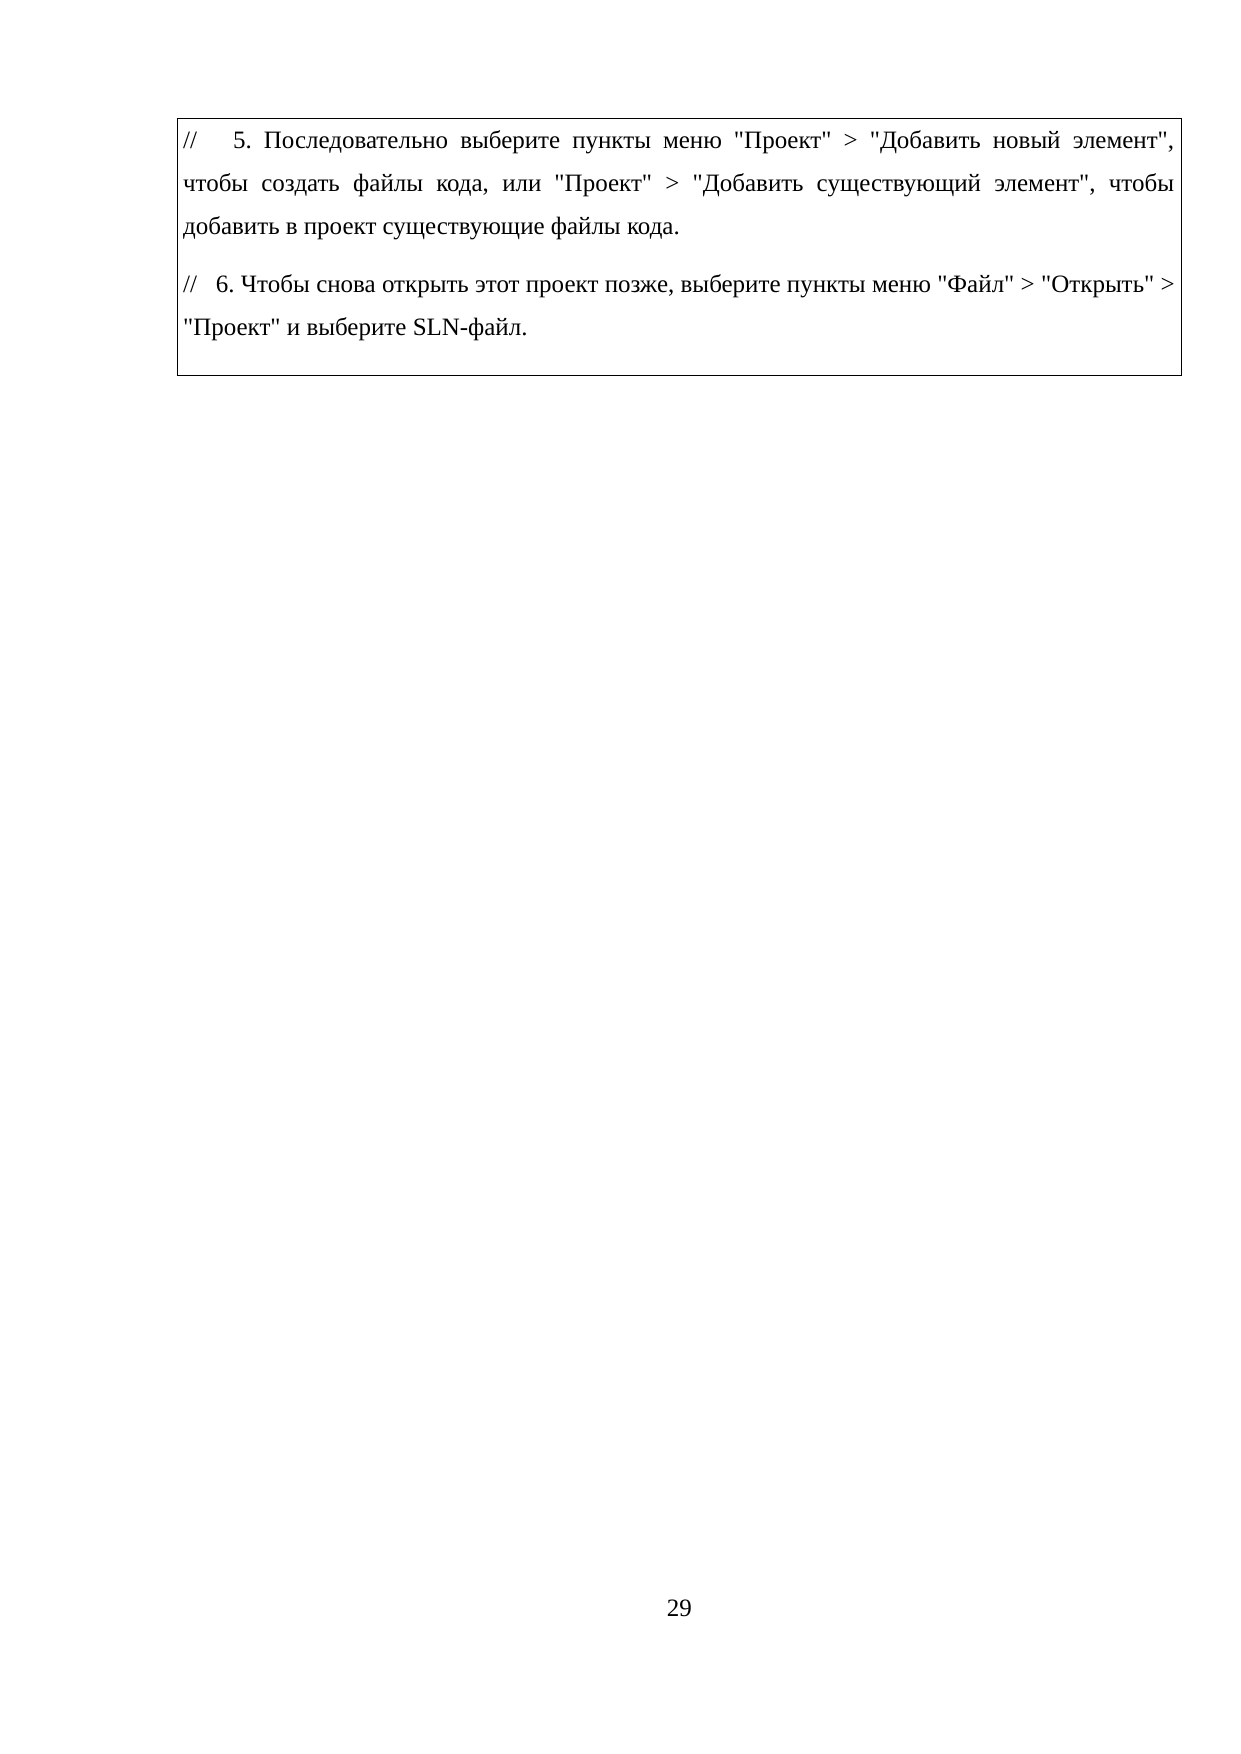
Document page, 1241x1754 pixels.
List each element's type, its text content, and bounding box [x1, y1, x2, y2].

table_header // 5. Последовательно выберите пункты меню "Проект" > "Добавить новый элемент", чтобы создать файлы кода, или "Проект" > "Добавить существующий элемент", чтобы добавить в проект существующие файлы кода. // 6. Чтобы снова открыть этот проект позже, выберите пункты меню "Файл" > "Открыть" > "Проект" и выберите SLN-файл. [178, 119, 1181, 375]
